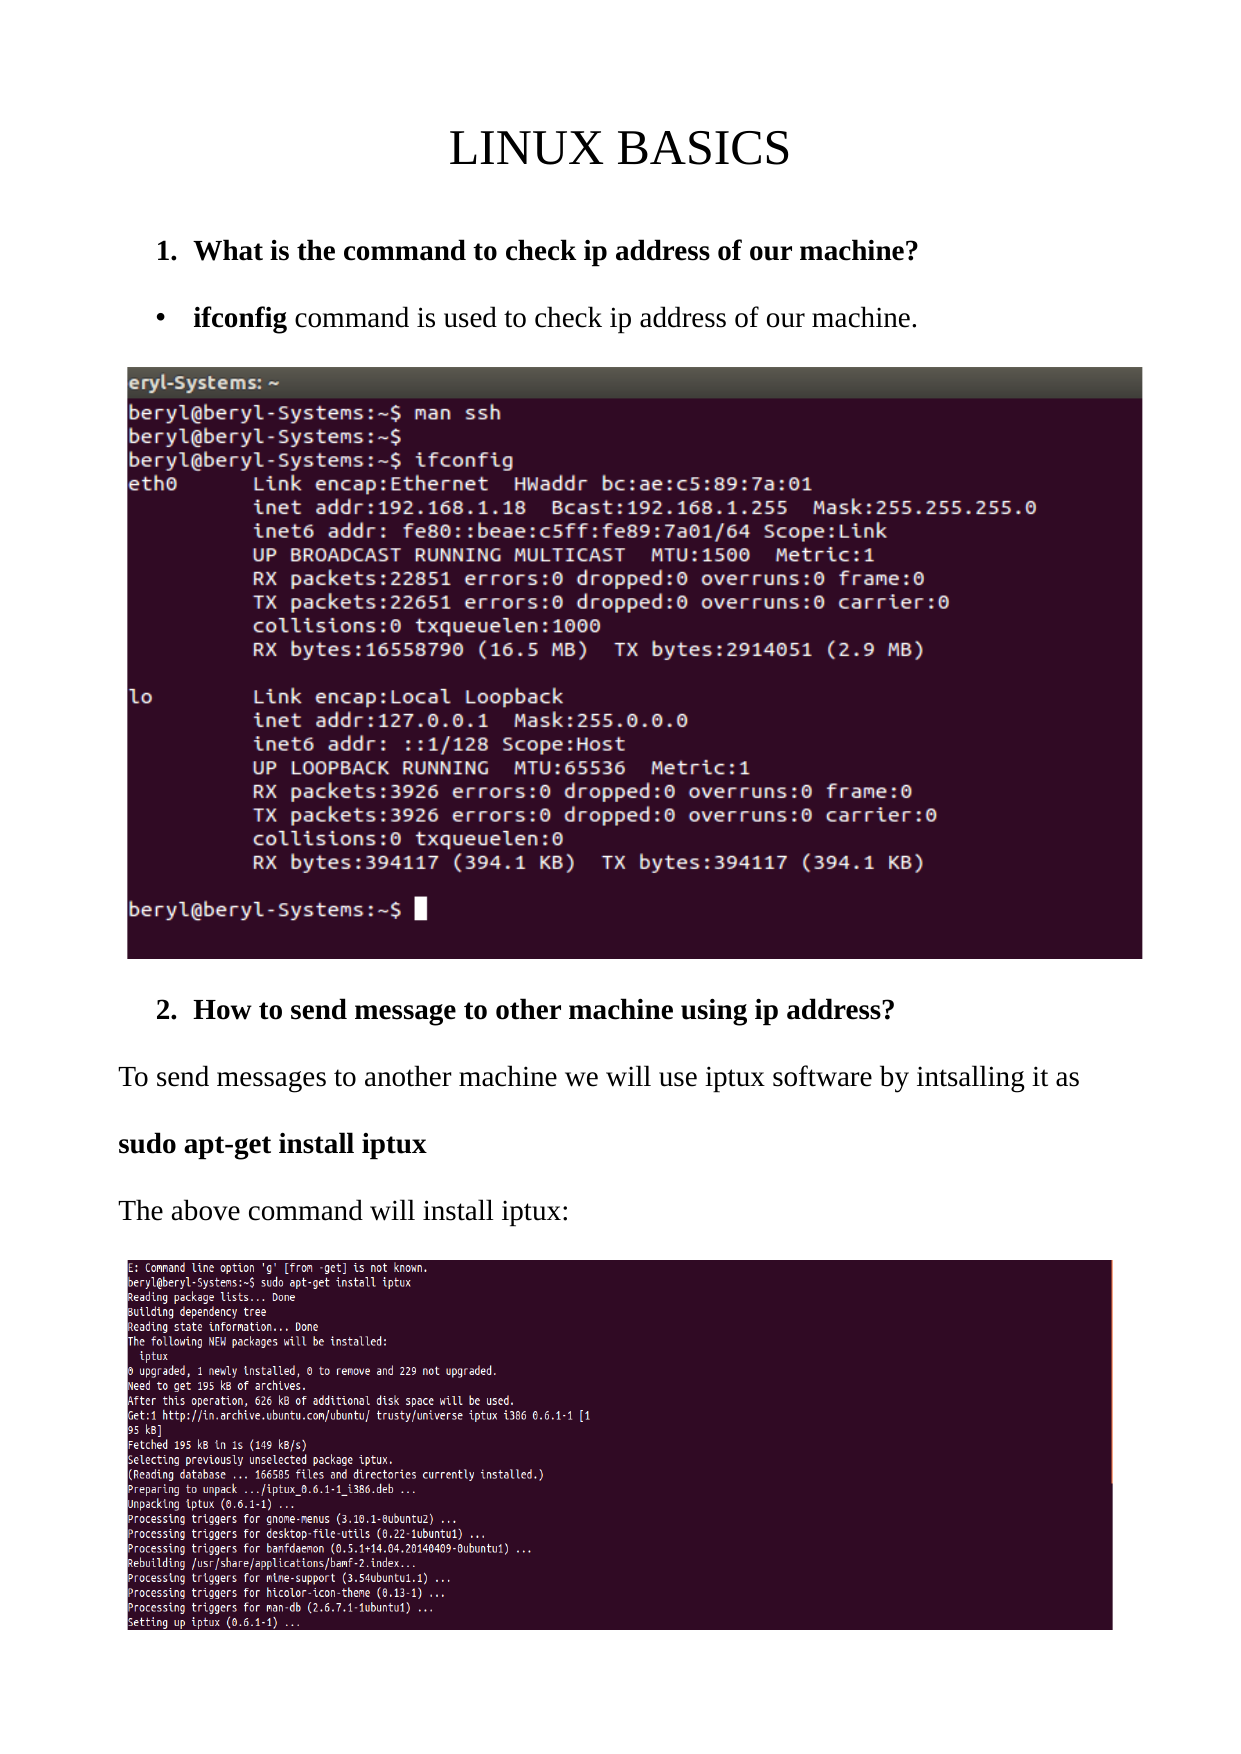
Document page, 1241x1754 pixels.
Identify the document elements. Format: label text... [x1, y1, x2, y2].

text To send messages to another machine we will use iptux software by intsalling it as [118, 1059, 1122, 1093]
text LINUX BASICS [118, 118, 1122, 176]
text sudo apt-get install iptux [118, 1126, 1122, 1160]
list ifconfig command is used to check ip address of our machine. [156, 300, 1122, 334]
picture [127, 367, 314, 959]
picture [127, 1260, 1113, 1630]
text The above command will install iptux: [118, 1193, 1122, 1227]
list How to send message to other machine using ip address? [156, 992, 1122, 1026]
list What is the command to check ip address of our machine? [156, 233, 1122, 267]
